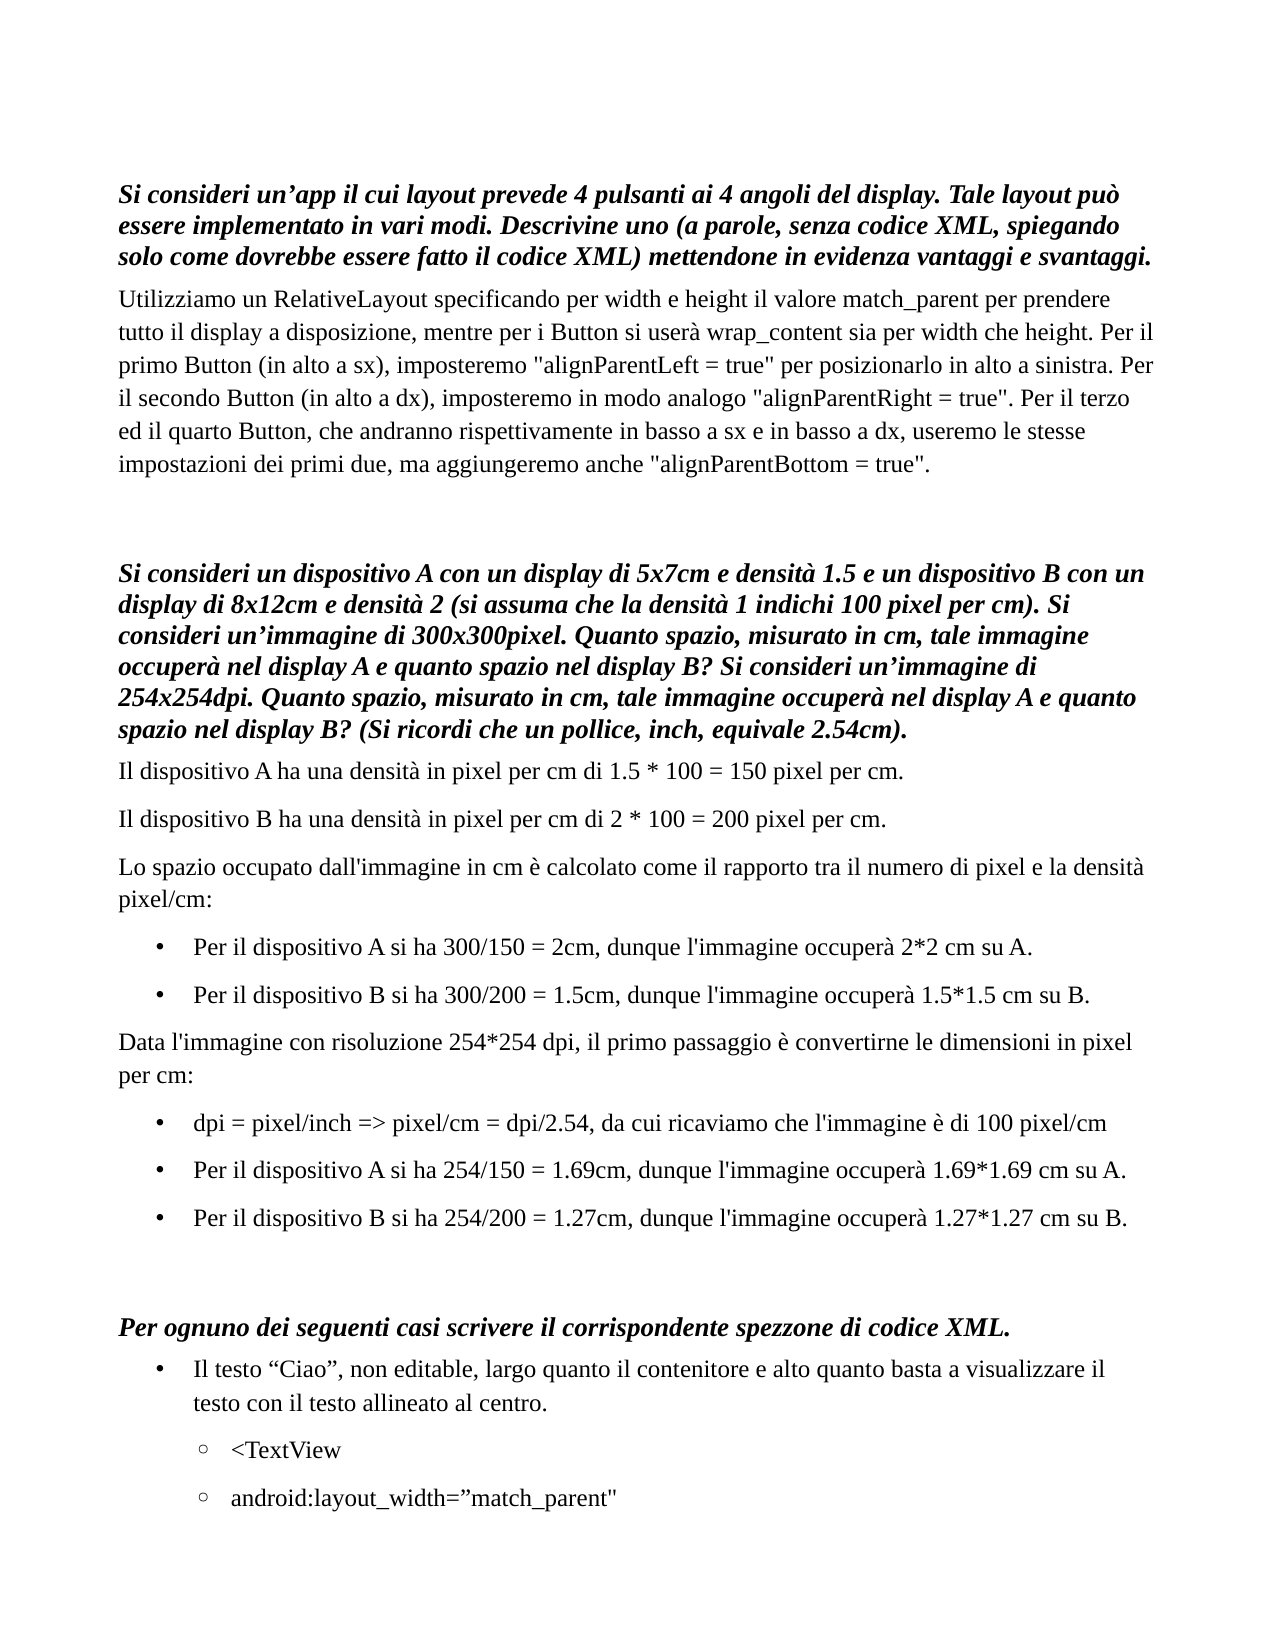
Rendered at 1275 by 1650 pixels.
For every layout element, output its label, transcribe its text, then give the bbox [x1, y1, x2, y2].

list Per il dispositivo A si ha 254/150 = 1.69cm, dunque l'immagine occuperà 1.69*1.69 cm su A. [156, 1156, 1157, 1184]
list Per il dispositivo A si ha 300/150 = 2cm, dunque l'immagine occuperà 2*2 cm su A. [156, 932, 1157, 961]
list Per il dispositivo B si ha 300/200 = 1.5cm, dunque l'immagine occuperà 1.5*1.5 cm su B. [156, 980, 1157, 1008]
list android:layout_width=”match_parent" [193, 1483, 1157, 1512]
text Il dispositivo A ha una densità in pixel per cm di 1.5 * 100 = 150 pixel per cm. [118, 756, 1157, 785]
list Il testo “Ciao”, non editable, largo quanto il contenitore e alto quanto basta a visualizzare il testo con il testo allineato al centro. [156, 1354, 1157, 1416]
subtitle Si consideri un dispositivo A con un display di 5x7cm e densità 1.5 e un dispositivo B con un display di 8x12cm e densità 2 (si assuma che la densità 1 indichi 100 pixel per cm). Si consideri un’immagine di 300x300pixel. Quanto spazio, misurato in cm, tale immagine occuperà nel display A e quanto spazio nel display B? Si consideri un’immagine di 254x254dpi. Quanto spazio, misurato in cm, tale immagine occuperà nel display A e quanto spazio nel display B? (Si ricordi che un pollice, inch, equivale 2.54cm). [118, 557, 1157, 744]
list Per il dispositivo B si ha 254/200 = 1.27cm, dunque l'immagine occuperà 1.27*1.27 cm su B. [156, 1203, 1157, 1232]
list <TextView [193, 1435, 1157, 1464]
text Utilizziamo un RelativeLayout specificando per width e height il valore match_parent per prendere tutto il display a disposizione, mentre per i Button si userà wrap_content sia per width che height. Per il primo Button (in alto a sx), imposteremo "alignParentLeft = true" per posizionarlo in alto a sinistra. Per il secondo Button (in alto a dx), imposteremo in modo analogo "alignParentRight = true". Per il terzo ed il quarto Button, che andranno rispettivamente in basso a sx e in basso a dx, useremo le stesse impostazioni dei primi due, ma aggiungeremo anche "alignParentBottom = true". [118, 284, 1157, 478]
text Data l'immagine con risoluzione 254*254 dpi, il primo passaggio è convertirne le dimensioni in pixel per cm: [118, 1027, 1157, 1089]
text Il dispositivo B ha una densità in pixel per cm di 2 * 100 = 200 pixel per cm. [118, 804, 1157, 833]
subtitle Per ognuno dei seguenti casi scrivere il corrispondente spezzone di codice XML. [118, 1311, 1157, 1342]
text Lo spazio occupato dall'immagine in cm è calcolato come il rapporto tra il numero di pixel e la densità pixel/cm: [118, 852, 1157, 913]
list dpi = pixel/inch => pixel/cm = dpi/2.54, da cui ricaviamo che l'immagine è di 100 pixel/cm [156, 1108, 1157, 1137]
subtitle Si consideri un’app il cui layout prevede 4 pulsanti ai 4 angoli del display. Tale layout può essere implementato in vari modi. Descrivine uno (a parole, senza codice XML, spiegando solo come dovrebbe essere fatto il codice XML) mettendone in evidenza vantaggi e svantaggi. [118, 178, 1157, 272]
